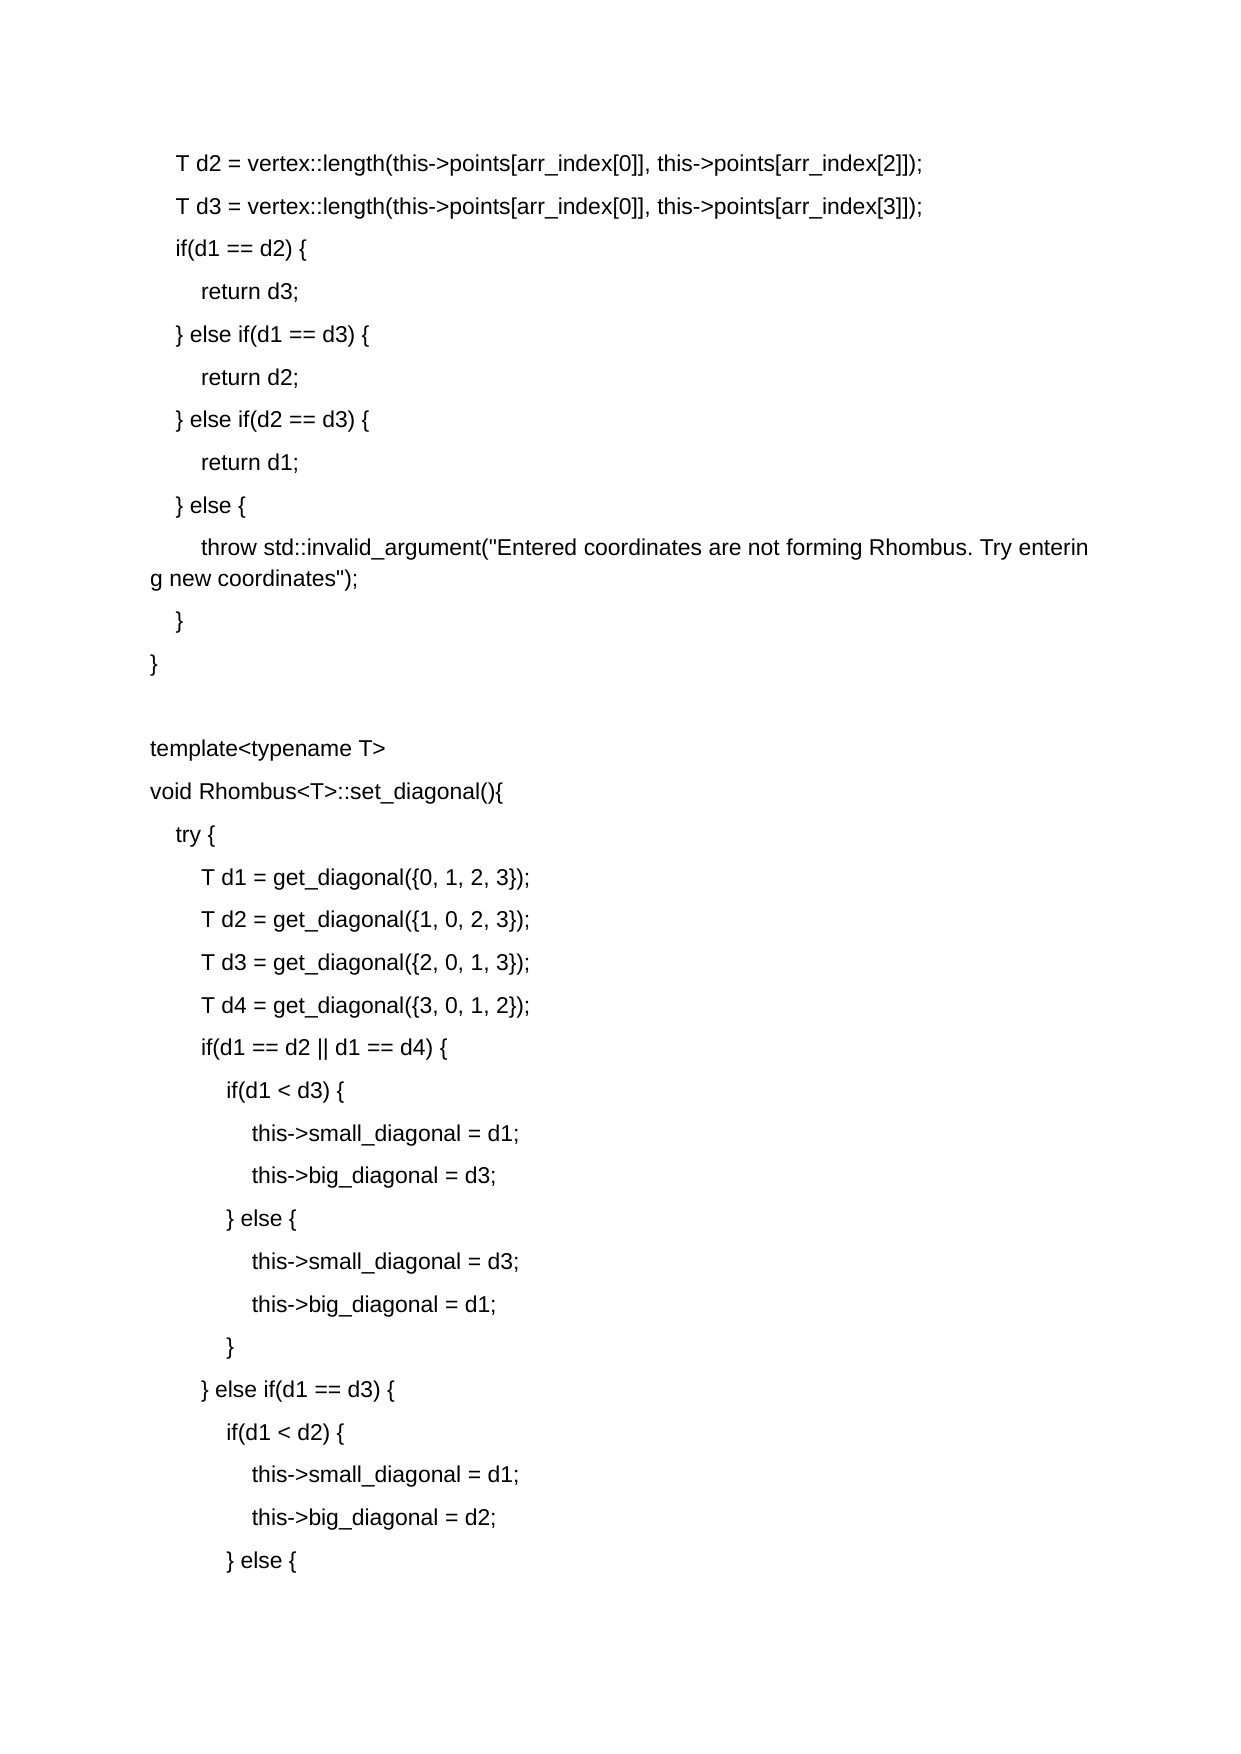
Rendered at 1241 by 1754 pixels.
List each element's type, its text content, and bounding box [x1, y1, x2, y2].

text return d2; [150, 363, 1090, 390]
text } else if(d2 == d3) { [150, 406, 1090, 433]
text } else { [150, 492, 1090, 518]
text T d3 = vertex::length(this->points[arr_index[0]], this->points[arr_index[3]]); [150, 193, 1090, 219]
text this->small_diagonal = d1; [150, 1120, 1090, 1146]
text } else { [150, 1205, 1090, 1232]
text this->small_diagonal = d1; [150, 1461, 1090, 1488]
text return d1; [150, 449, 1090, 475]
text this->small_diagonal = d3; [150, 1248, 1090, 1274]
text } [150, 650, 1090, 676]
text if(d1 == d2) { [150, 235, 1090, 262]
text try { [150, 821, 1090, 847]
text void Rhombus<T>::set_diagonal(){ [150, 778, 1090, 804]
text template<typename T> [150, 735, 1090, 762]
text T d3 = get_diagonal({2, 0, 1, 3}); [150, 949, 1090, 975]
text throw std::invalid_argument("Entered coordinates are not forming Rhombus. Try entering new coordinates"); [150, 534, 1090, 591]
text return d3; [150, 278, 1090, 304]
text if(d1 < d3) { [150, 1077, 1090, 1103]
text T d4 = get_diagonal({3, 0, 1, 2}); [150, 992, 1090, 1018]
text } else if(d1 == d3) { [150, 321, 1090, 347]
text if(d1 < d2) { [150, 1419, 1090, 1445]
text } else if(d1 == d3) { [150, 1376, 1090, 1402]
text T d2 = vertex::length(this->points[arr_index[0]], this->points[arr_index[2]]); [150, 150, 1090, 176]
text } [150, 607, 1090, 634]
text T d2 = get_diagonal({1, 0, 2, 3}); [150, 906, 1090, 933]
text T d1 = get_diagonal({0, 1, 2, 3}); [150, 863, 1090, 890]
text } else { [150, 1547, 1090, 1573]
text } [150, 1333, 1090, 1360]
text if(d1 == d2 || d1 == d4) { [150, 1034, 1090, 1061]
text this->big_diagonal = d2; [150, 1504, 1090, 1531]
text this->big_diagonal = d1; [150, 1291, 1090, 1317]
text this->big_diagonal = d3; [150, 1162, 1090, 1189]
